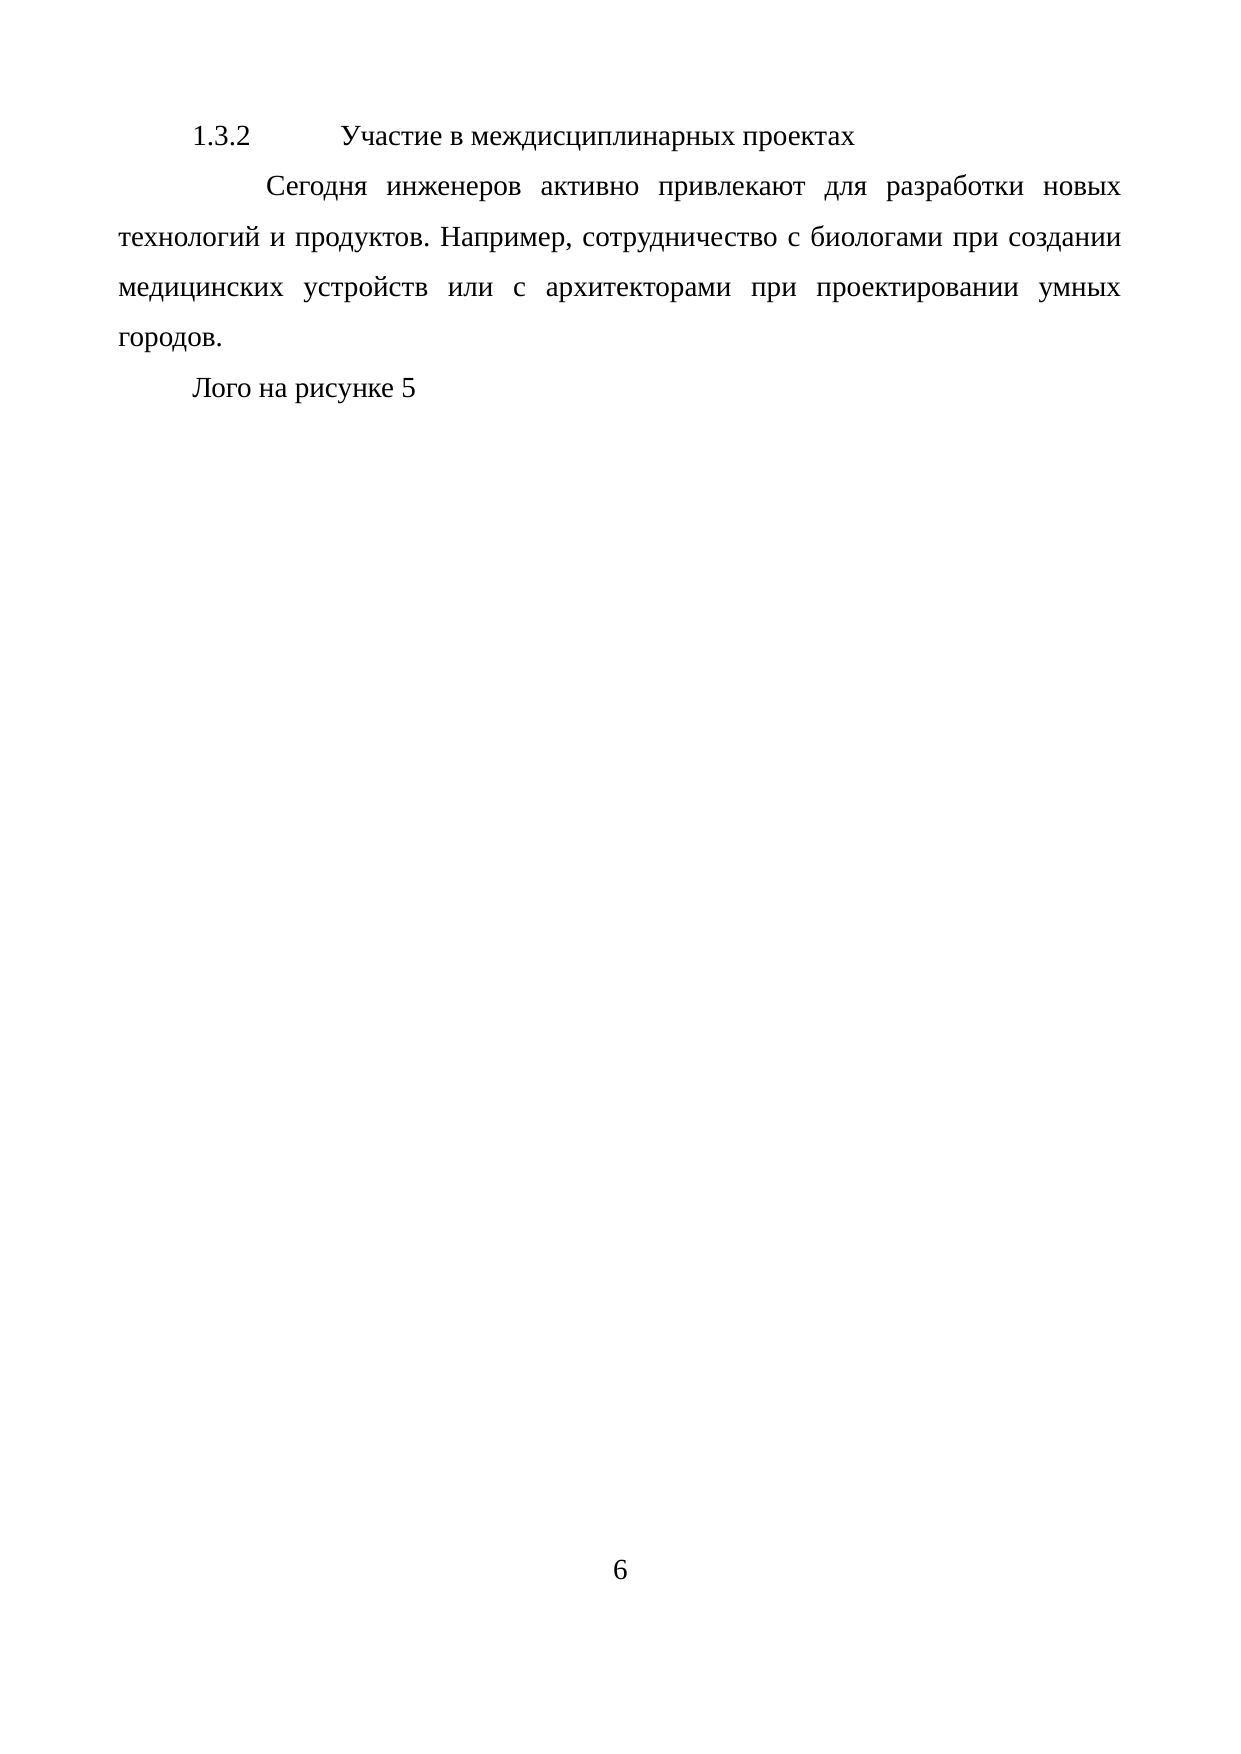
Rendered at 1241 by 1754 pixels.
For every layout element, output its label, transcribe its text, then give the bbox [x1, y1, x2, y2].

subtitle Участие в междисциплинарных проектах [118, 118, 1122, 152]
text Сегодня инженеров активно привлекают для разработки новых технологий и продуктов. Например, сотрудничество с биологами при создании медицинских устройств или с архитекторами при проектировании умных городов. [118, 168, 1122, 353]
text Лого на рисунке 5 [118, 370, 1122, 403]
